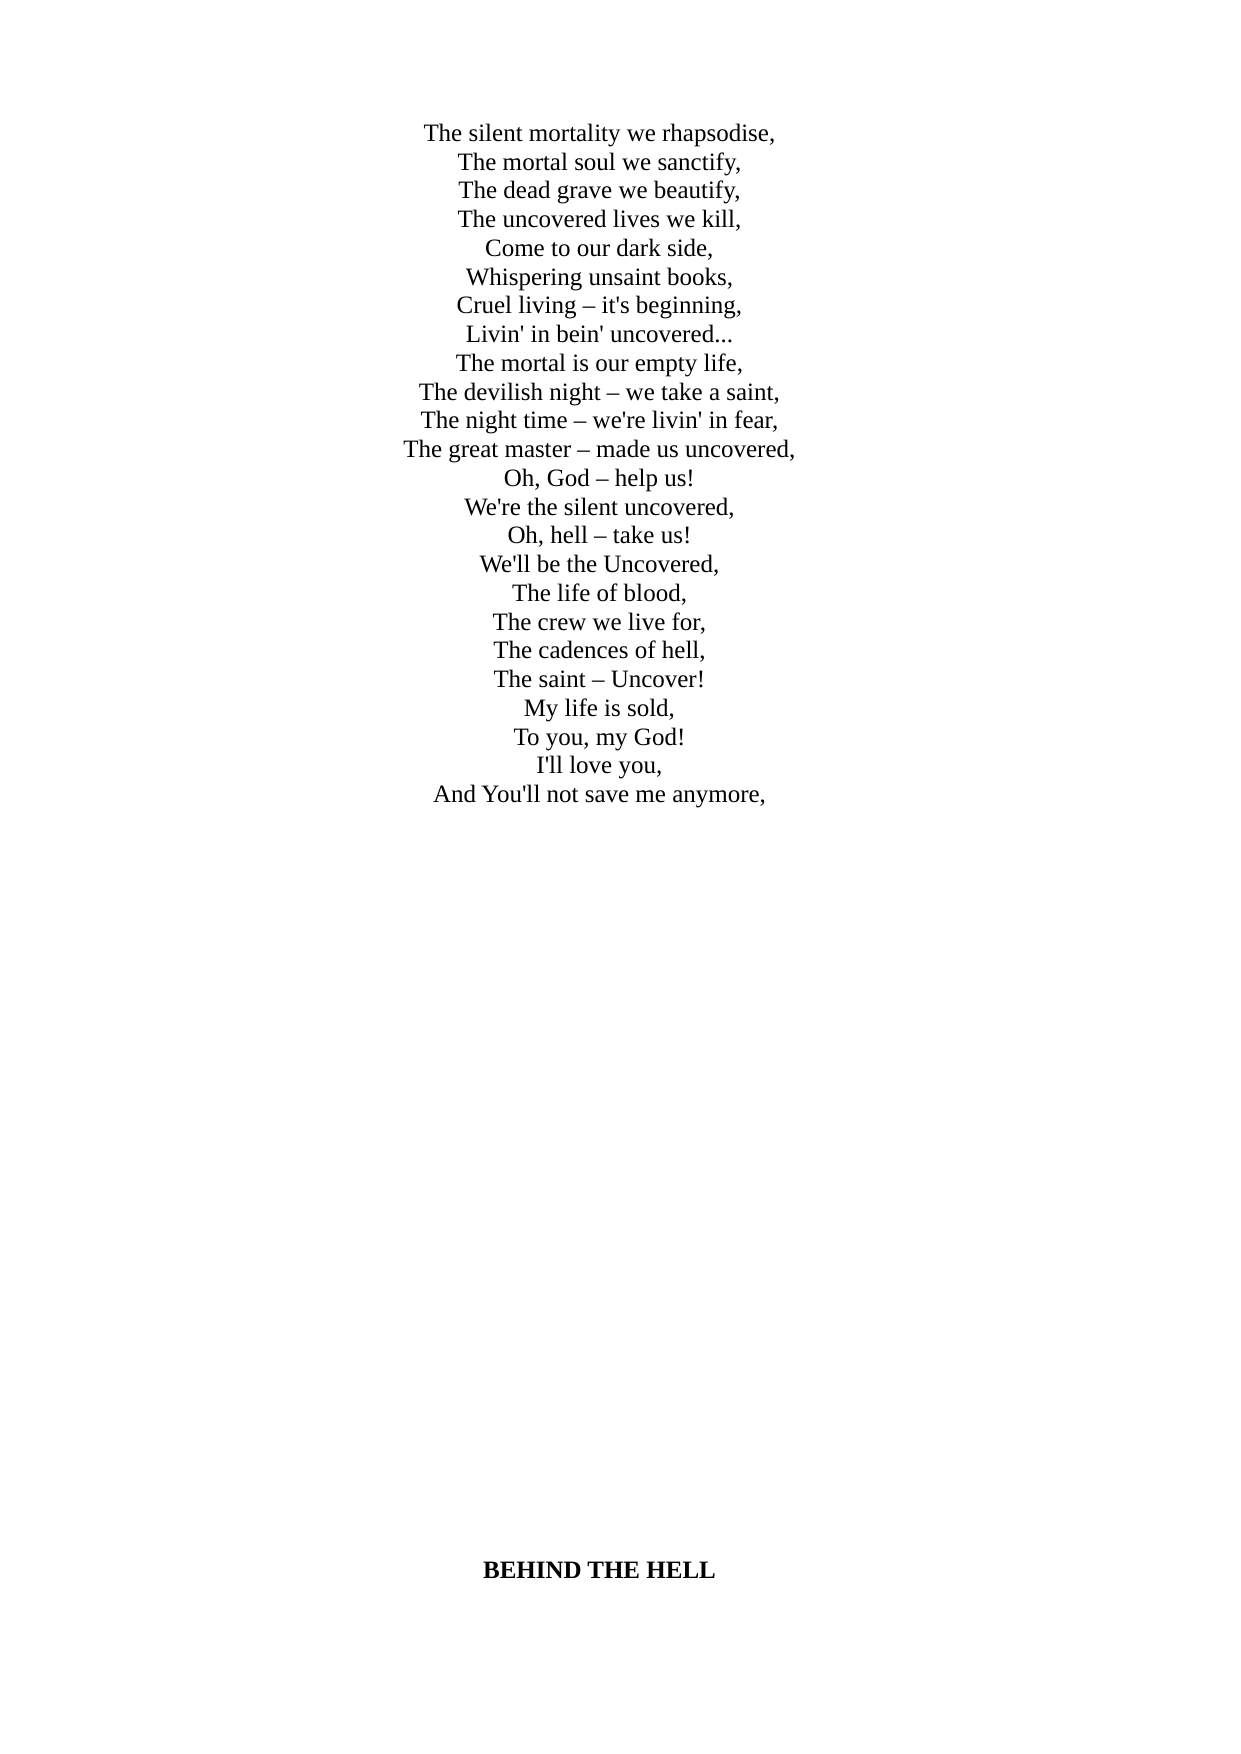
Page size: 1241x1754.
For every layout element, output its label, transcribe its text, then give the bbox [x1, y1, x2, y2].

text The night time – we're livin' in fear, [75, 406, 1123, 434]
text The devilish night – we take a saint, [75, 377, 1123, 406]
text My life is sold, [75, 693, 1123, 722]
text Cruel living – it's beginning, [75, 291, 1123, 319]
text We're the silent uncovered, [75, 492, 1123, 521]
text The silent mortality we rhapsodise, [75, 118, 1123, 147]
text BEHIND THE HELL [75, 1556, 1123, 1584]
text Come to our dark side, [75, 233, 1123, 262]
text I'll love you, [75, 751, 1123, 779]
text The life of blood, [75, 578, 1123, 607]
text The saint – Uncover! [75, 664, 1123, 693]
text And You'll not save me anymore, [75, 779, 1123, 808]
text The uncovered lives we kill, [75, 204, 1123, 233]
text The dead grave we beautify, [75, 176, 1123, 204]
text The mortal is our empty life, [75, 348, 1123, 377]
text Oh, hell – take us! [75, 521, 1123, 549]
text The mortal soul we sanctify, [75, 147, 1123, 176]
text Whispering unsaint books, [75, 262, 1123, 291]
text Oh, God – help us! [75, 463, 1123, 492]
text The great master – made us uncovered, [75, 434, 1123, 463]
text The crew we live for, [75, 607, 1123, 636]
text To you, my God! [75, 722, 1123, 751]
text We'll be the Uncovered, [75, 549, 1123, 578]
text Livin' in bein' uncovered... [75, 319, 1123, 348]
text The cadences of hell, [75, 636, 1123, 664]
